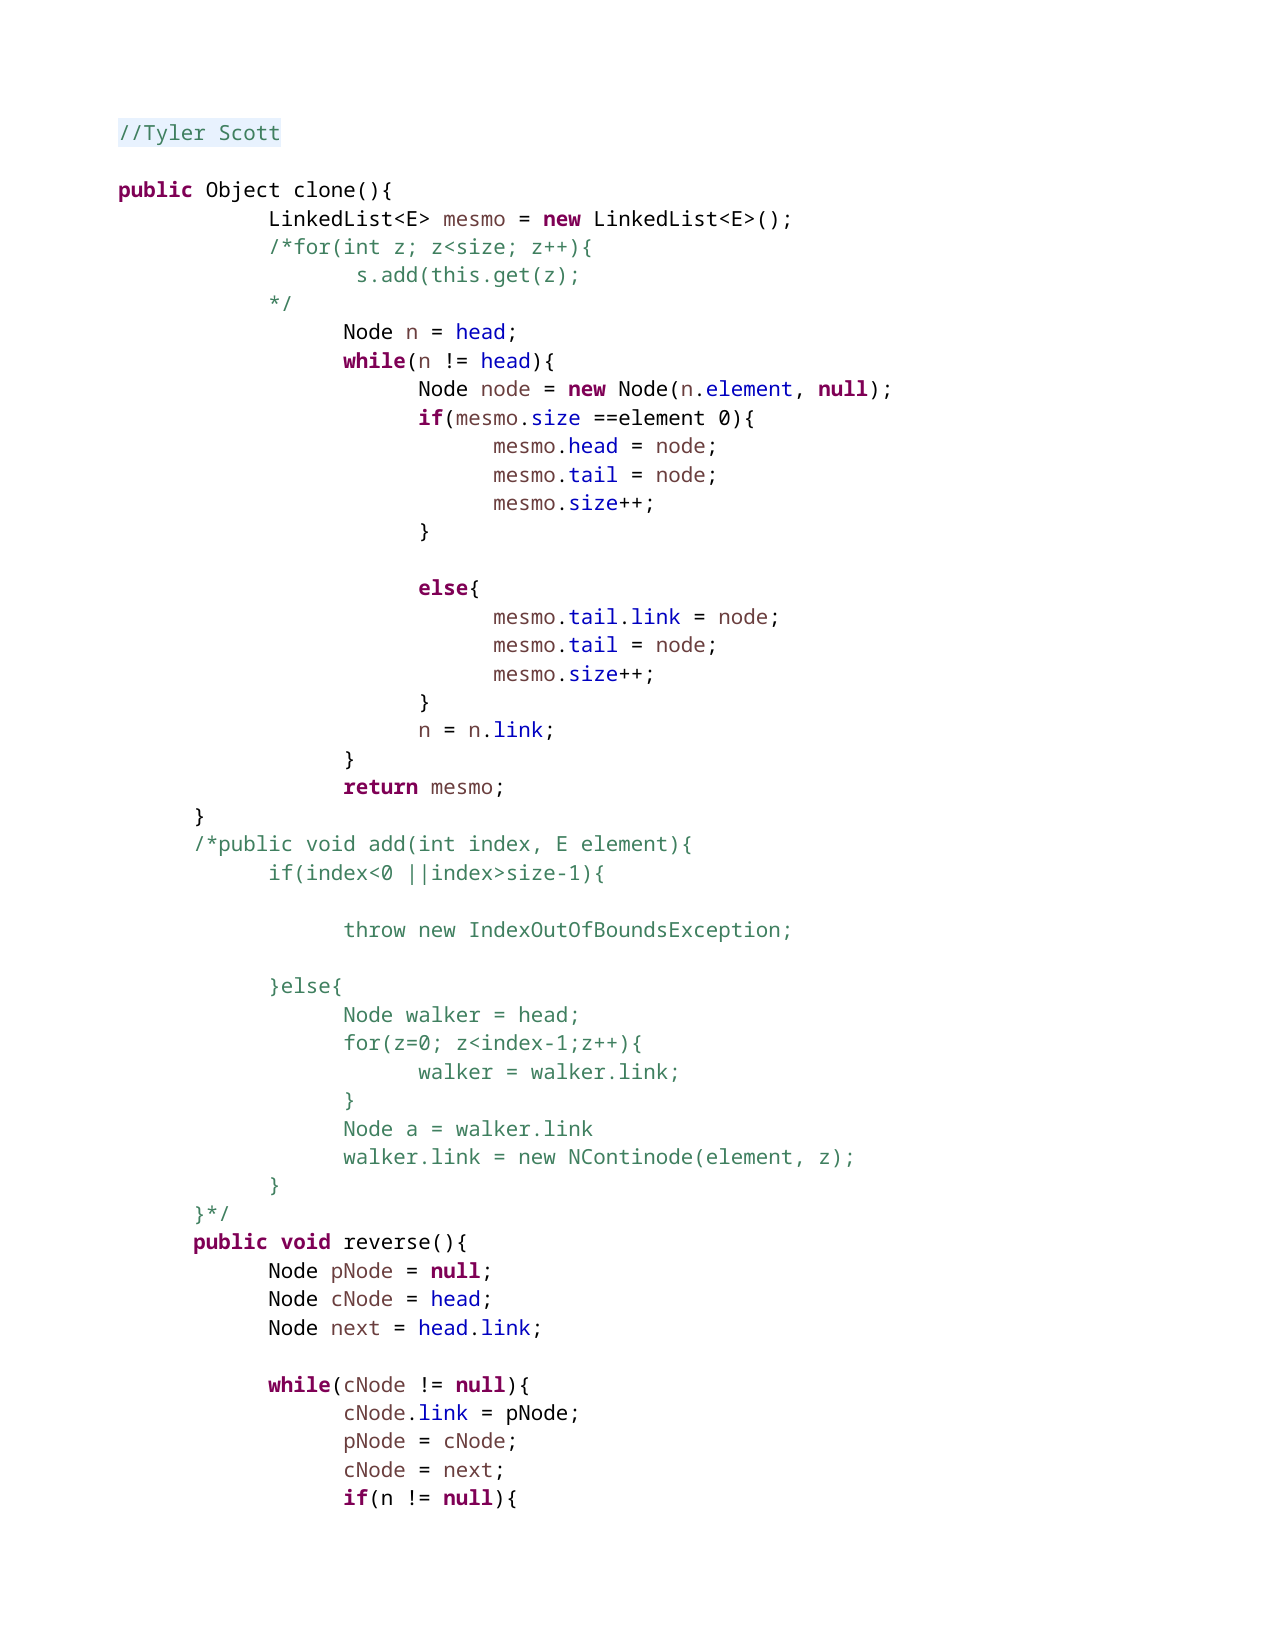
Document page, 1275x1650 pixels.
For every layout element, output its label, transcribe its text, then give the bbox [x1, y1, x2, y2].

text mesmo.tail.link = node; [118, 602, 1157, 630]
text if(index<0 ||index>size-1){ [118, 858, 1157, 886]
text /*public void add(int index, E element){ [118, 829, 1157, 858]
text if(n != null){ [118, 1483, 1157, 1512]
text cNode.link = pNode; [118, 1398, 1157, 1427]
text mesmo.size++; [118, 488, 1157, 517]
text }*/ [118, 1199, 1157, 1227]
text pNode = cNode; [118, 1427, 1157, 1455]
text } [118, 517, 1157, 545]
text Node node = new Node(n.element, null); [118, 374, 1157, 403]
text mesmo.tail = node; [118, 460, 1157, 488]
text } [118, 801, 1157, 829]
text //Tyler Scott [118, 118, 1157, 147]
text LinkedList<E> mesmo = new LinkedList<E>(); [118, 204, 1157, 232]
text mesmo.head = node; [118, 431, 1157, 460]
text walker = walker.link; [118, 1057, 1157, 1085]
text Node cNode = head; [118, 1284, 1157, 1313]
text mesmo.tail = node; [118, 630, 1157, 659]
text } [118, 687, 1157, 716]
text return mesmo; [118, 772, 1157, 801]
text if(mesmo.size ==element 0){ [118, 403, 1157, 431]
text } [118, 1085, 1157, 1114]
text walker.link = new NContinode(element, z); [118, 1142, 1157, 1171]
text cNode = next; [118, 1455, 1157, 1483]
text Node n = head; [118, 317, 1157, 346]
text Node walker = head; [118, 1000, 1157, 1028]
text Node pNode = null; [118, 1256, 1157, 1284]
text }else{ [118, 972, 1157, 1000]
text public Object clone(){ [118, 175, 1157, 204]
text Node next = head.link; [118, 1313, 1157, 1341]
text while(n != head){ [118, 346, 1157, 374]
text mesmo.size++; [118, 659, 1157, 687]
text */ [118, 289, 1157, 317]
text s.add(this.get(z); [118, 261, 1157, 289]
text /*for(int z; z<size; z++){ [118, 232, 1157, 261]
text else{ [118, 573, 1157, 602]
text public void reverse(){ [118, 1227, 1157, 1256]
text } [118, 1171, 1157, 1199]
text Node a = walker.link [118, 1114, 1157, 1142]
text n = n.link; [118, 716, 1157, 744]
text } [118, 744, 1157, 772]
text throw new IndexOutOfBoundsException; [118, 915, 1157, 943]
text while(cNode != null){ [118, 1370, 1157, 1398]
text for(z=0; z<index-1;z++){ [118, 1028, 1157, 1057]
